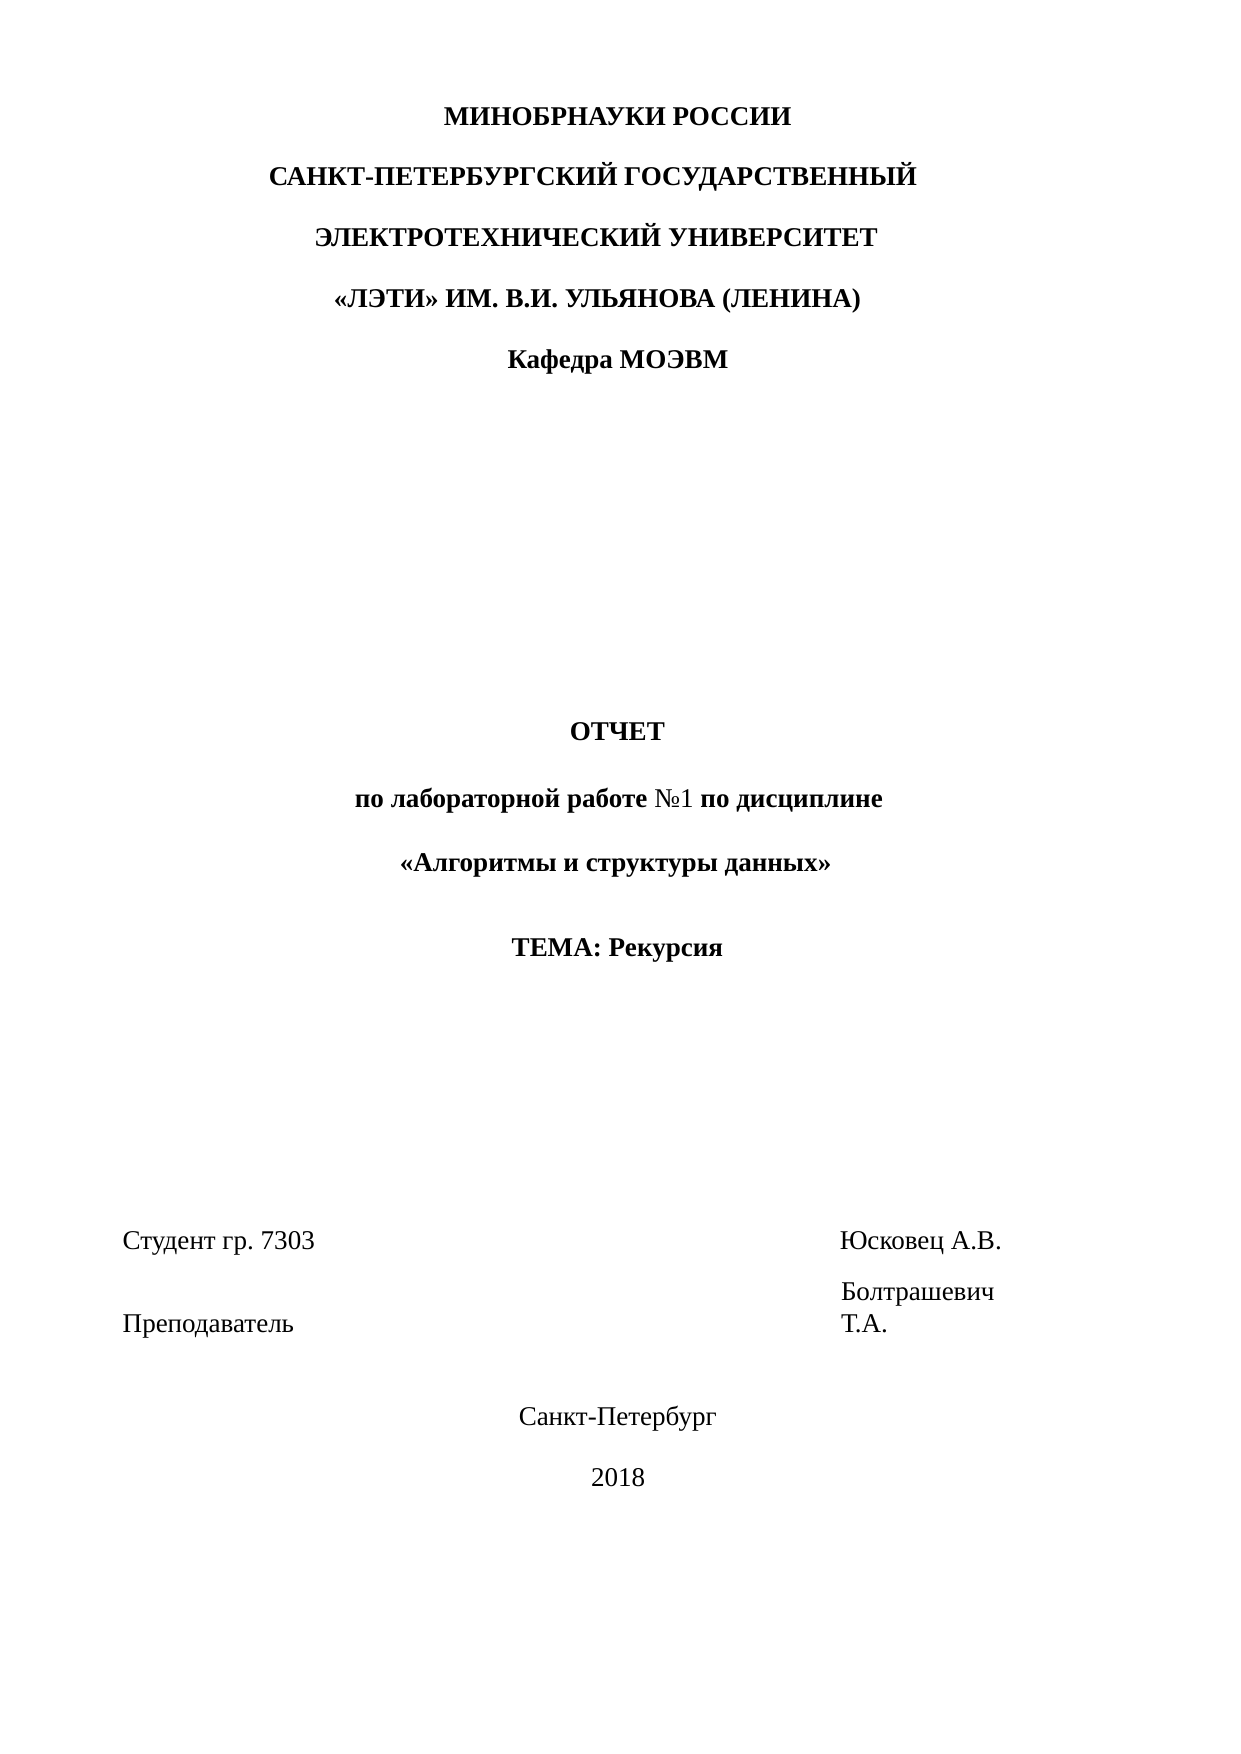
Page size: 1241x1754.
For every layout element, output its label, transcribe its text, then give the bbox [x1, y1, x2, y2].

table_cell Преподаватель [123, 1275, 489, 1339]
table_cell [489, 1275, 839, 1339]
table_header [489, 1224, 839, 1274]
subtitle МИНОБРНАУКИ РОССИИ [369, 100, 866, 131]
text 2018 [78, 1461, 1158, 1492]
text «Алгоритмы и структуры данных» [318, 846, 913, 877]
subtitle ТЕМА: Рекурсия [64, 931, 1170, 962]
table_header Юсковец А.В. [840, 1224, 1014, 1274]
text Кафедра МОЭВМ [369, 344, 866, 375]
text по лабораторной работе №1 по дисциплине [318, 782, 913, 813]
text «ЛЭТИ» ИМ. В.И. УЛЬЯНОВА (ЛЕНИНА) [334, 282, 1173, 313]
subtitle ОТЧЕТ [64, 715, 1170, 746]
text ЭЛЕКТРОТЕХНИЧЕСКИЙ УНИВЕРСИТЕТ [314, 221, 1173, 252]
table_cell Болтрашевич Т.А. [840, 1275, 1014, 1339]
table_header Студент гр. 7303 [123, 1224, 489, 1274]
text Санкт-Петербург [78, 1400, 1157, 1431]
text САНКТ-ПЕТЕРБУРГСКИЙ ГОСУДАРСТВЕННЫЙ [268, 160, 1173, 191]
